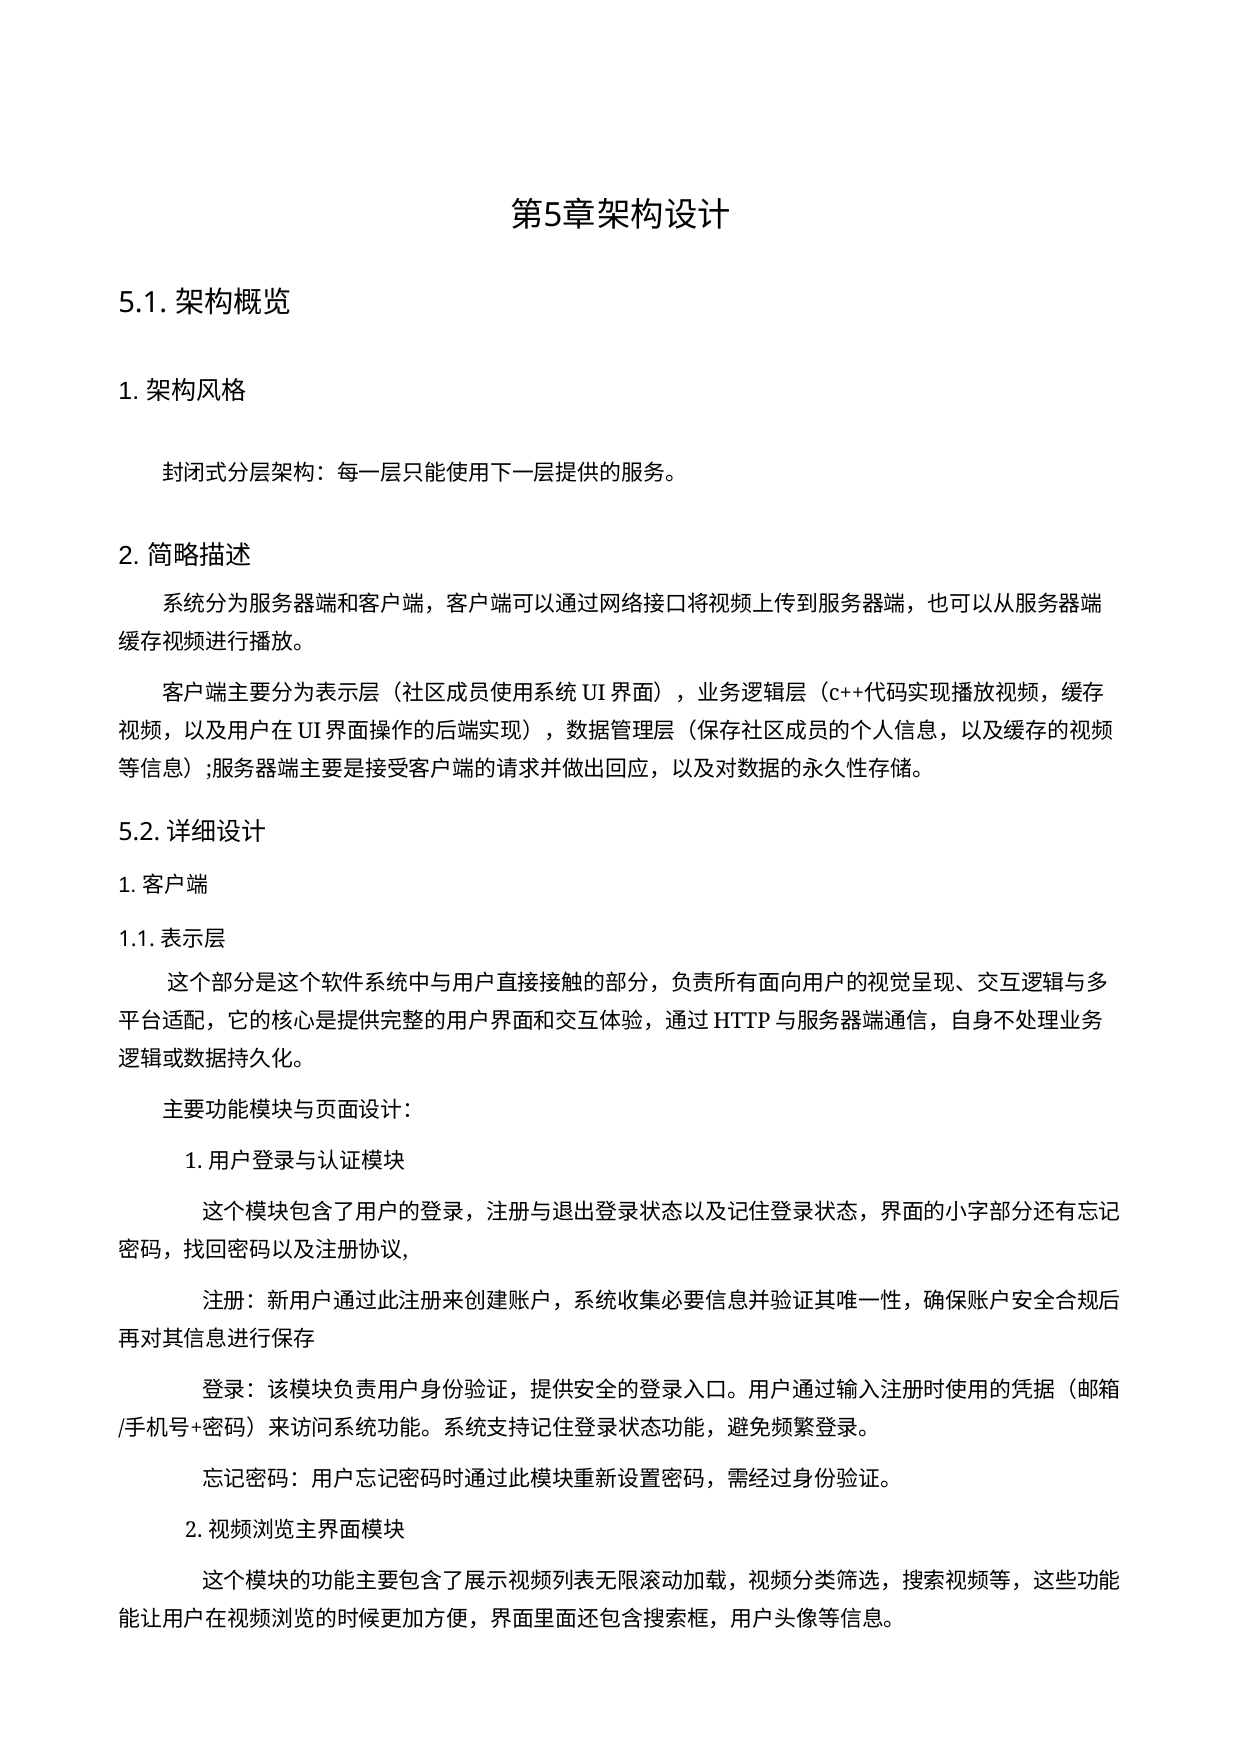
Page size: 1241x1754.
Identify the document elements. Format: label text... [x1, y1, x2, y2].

text 封闭式分层架构：每一层只能使用下一层提供的服务。 [118, 455, 1122, 487]
text 这个模块的功能主要包含了展示视频列表无限滚动加载，视频分类筛选，搜索视频等，这些功能能让用户在视频浏览的时候更加方便，界面里面还包含搜索框，用户头像等信息。 [118, 1563, 1122, 1633]
subtitle 架构概览 [118, 278, 1122, 321]
text 主要功能模块与页面设计： [118, 1092, 1122, 1124]
subtitle 架构设计 [118, 188, 1122, 236]
text 系统分为服务器端和客户端，客户端可以通过网络接口将视频上传到服务器端，也可以从服务器端缓存视频进行播放。 [118, 586, 1122, 655]
subtitle 客户端 [118, 867, 1122, 898]
text 登录：该模块负责用户身份验证，提供安全的登录入口。用户通过输入注册时使用的凭据（邮箱/手机号+密码）来访问系统功能。系统支持记住登录状态功能，避免频繁登录。 [118, 1372, 1122, 1442]
text 这个模块包含了用户的登录，注册与退出登录状态以及记住登录状态，界面的小字部分还有忘记密码，找回密码以及注册协议, [118, 1194, 1122, 1264]
text 客户端主要分为表示层（社区成员使用系统UI界面），业务逻辑层（c++代码实现播放视频，缓存视频，以及用户在UI界面操作的后端实现），数据管理层（保存社区成员的个人信息，以及缓存的视频等信息）;服务器端主要是接受客户端的请求并做出回应，以及对数据的永久性存储。 [118, 674, 1122, 782]
subtitle 架构风格 [118, 370, 1122, 407]
subtitle 表示层 [118, 921, 1122, 953]
subtitle 详细设计 [118, 811, 1122, 848]
text 2. 视频浏览主界面模块 [118, 1512, 1122, 1544]
text 注册：新用户通过此注册来创建账户，系统收集必要信息并验证其唯一性，确保账户安全合规后再对其信息进行保存 [118, 1283, 1122, 1353]
subtitle 简略描述 [118, 534, 1122, 572]
text 这个部分是这个软件系统中与用户直接接触的部分，负责所有面向用户的视觉呈现、交互逻辑与多平台适配，它的核心是提供完整的用户界面和交互体验，通过HTTP与服务器端通信，自身不处理业务逻辑或数据持久化。 [118, 965, 1122, 1073]
text 1. 用户登录与认证模块 [118, 1143, 1122, 1175]
text 忘记密码：用户忘记密码时通过此模块重新设置密码，需经过身份验证。 [118, 1461, 1122, 1493]
